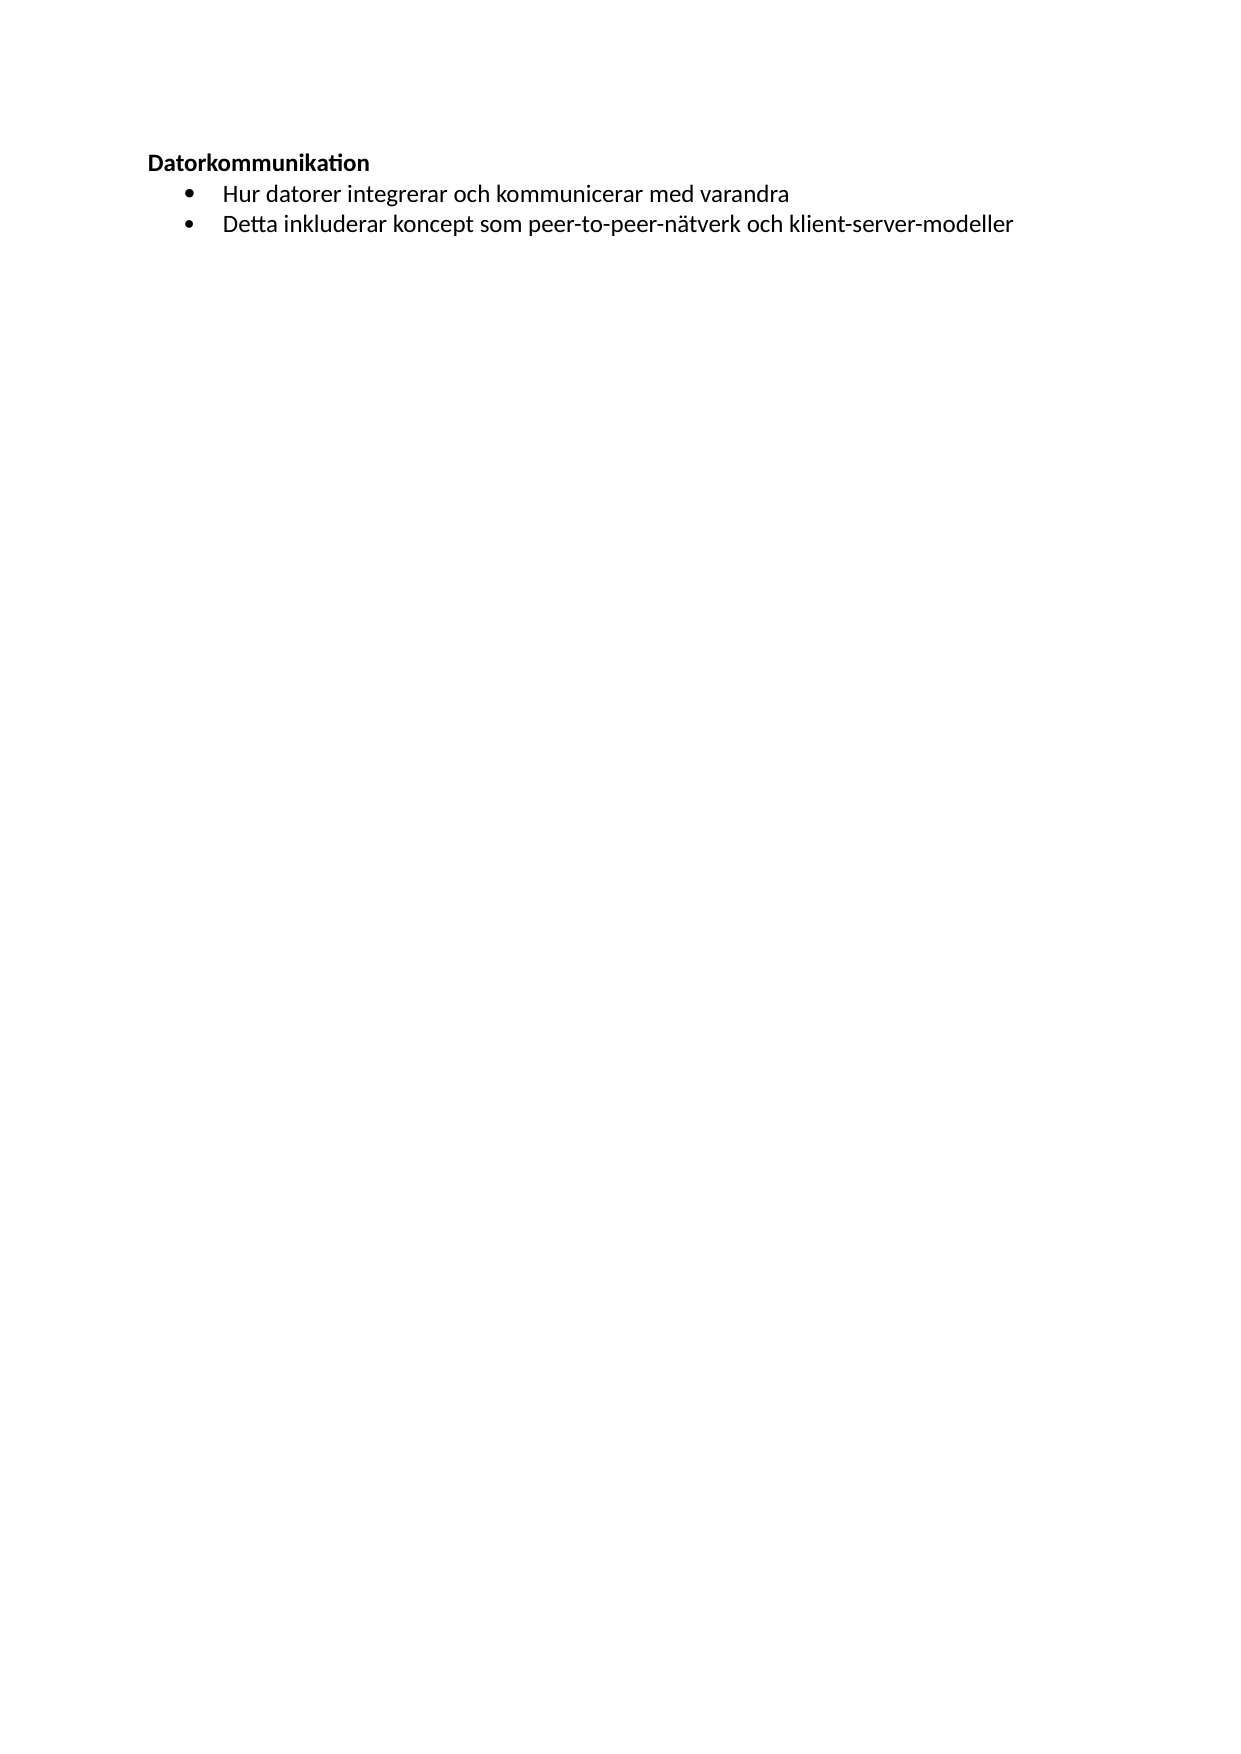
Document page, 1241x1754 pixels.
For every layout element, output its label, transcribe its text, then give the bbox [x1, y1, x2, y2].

list Hur datorer integrerar och kommunicerar med varandra [185, 178, 1093, 209]
list Detta inkluderar koncept som peer-to-peer-nätverk och klient-server-modeller [185, 209, 1093, 239]
text Datorkommunikation [148, 148, 1093, 178]
